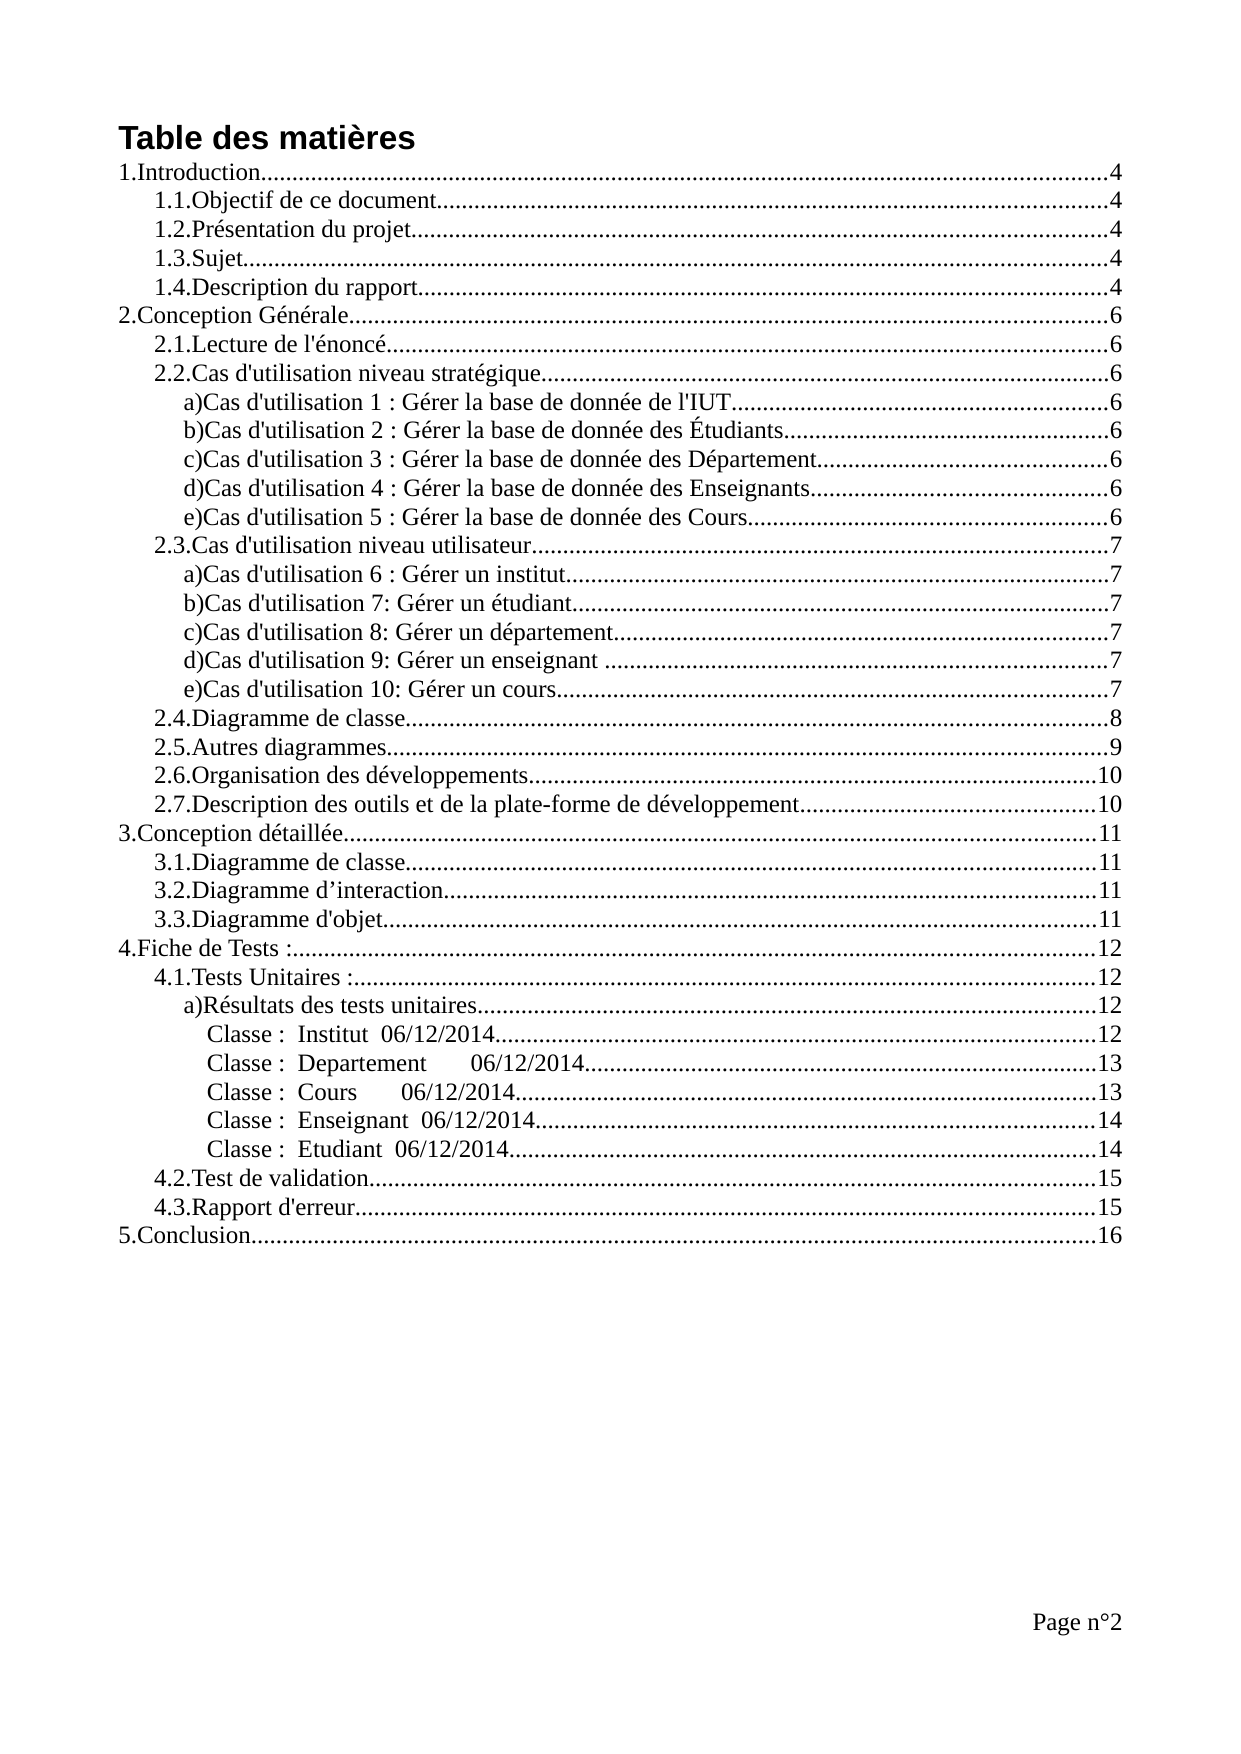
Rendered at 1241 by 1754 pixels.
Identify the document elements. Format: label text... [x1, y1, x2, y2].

text a)Résultats des tests unitaires 12 [177, 990, 1122, 1019]
text 1.2.Présentation du projet 4 [148, 214, 1122, 243]
text 1.1.Objectif de ce document 4 [148, 185, 1122, 214]
text 1.4.Description du rapport 4 [148, 272, 1122, 300]
text c)Cas d'utilisation 8: Gérer un département 7 [177, 617, 1122, 645]
text 1.Introduction 4 [118, 157, 1122, 185]
text a)Cas d'utilisation 6 : Gérer un institut 7 [177, 559, 1122, 588]
text Classe : Departement 06/12/2014 13 [207, 1048, 1122, 1077]
text Classe : Enseignant 06/12/2014 14 [207, 1105, 1122, 1134]
text 4.1.Tests Unitaires : 12 [148, 962, 1122, 990]
text 2.6.Organisation des développements 10 [148, 760, 1122, 789]
text 2.4.Diagramme de classe 8 [148, 703, 1122, 732]
text e)Cas d'utilisation 10: Gérer un cours 7 [177, 674, 1122, 703]
text Classe : Cours 06/12/2014 13 [207, 1077, 1122, 1105]
text 2.2.Cas d'utilisation niveau stratégique 6 [148, 358, 1122, 387]
text 3.Conception détaillée 11 [118, 818, 1122, 847]
text b)Cas d'utilisation 2 : Gérer la base de donnée des Étudiants 6 [177, 415, 1122, 444]
text b)Cas d'utilisation 7: Gérer un étudiant 7 [177, 588, 1122, 617]
text 2.5.Autres diagrammes 9 [148, 732, 1122, 760]
text 1.3.Sujet 4 [148, 243, 1122, 272]
text 2.1.Lecture de l'énoncé 6 [148, 329, 1122, 358]
subtitle Table des matières [118, 118, 1122, 157]
text 3.3.Diagramme d'objet 11 [148, 904, 1122, 933]
text 3.2.Diagramme d’interaction 11 [148, 875, 1122, 904]
text 4.2.Test de validation 15 [148, 1163, 1122, 1192]
text e)Cas d'utilisation 5 : Gérer la base de donnée des Cours 6 [177, 502, 1122, 530]
text 5.Conclusion 16 [118, 1220, 1122, 1249]
text 2.7.Description des outils et de la plate-forme de développement 10 [148, 789, 1122, 818]
text 3.1.Diagramme de classe 11 [148, 847, 1122, 875]
text d)Cas d'utilisation 4 : Gérer la base de donnée des Enseignants 6 [177, 473, 1122, 502]
text Classe : Institut 06/12/2014 12 [207, 1019, 1122, 1048]
text 2.Conception Générale 6 [118, 300, 1122, 329]
text a)Cas d'utilisation 1 : Gérer la base de donnée de l'IUT 6 [177, 387, 1122, 415]
text 4.3.Rapport d'erreur 15 [148, 1192, 1122, 1220]
text 2.3.Cas d'utilisation niveau utilisateur 7 [148, 530, 1122, 559]
text Classe : Etudiant 06/12/2014 14 [207, 1134, 1122, 1163]
text 4.Fiche de Tests : 12 [118, 933, 1122, 962]
text d)Cas d'utilisation 9: Gérer un enseignant 7 [177, 645, 1122, 674]
text c)Cas d'utilisation 3 : Gérer la base de donnée des Département 6 [177, 444, 1122, 473]
